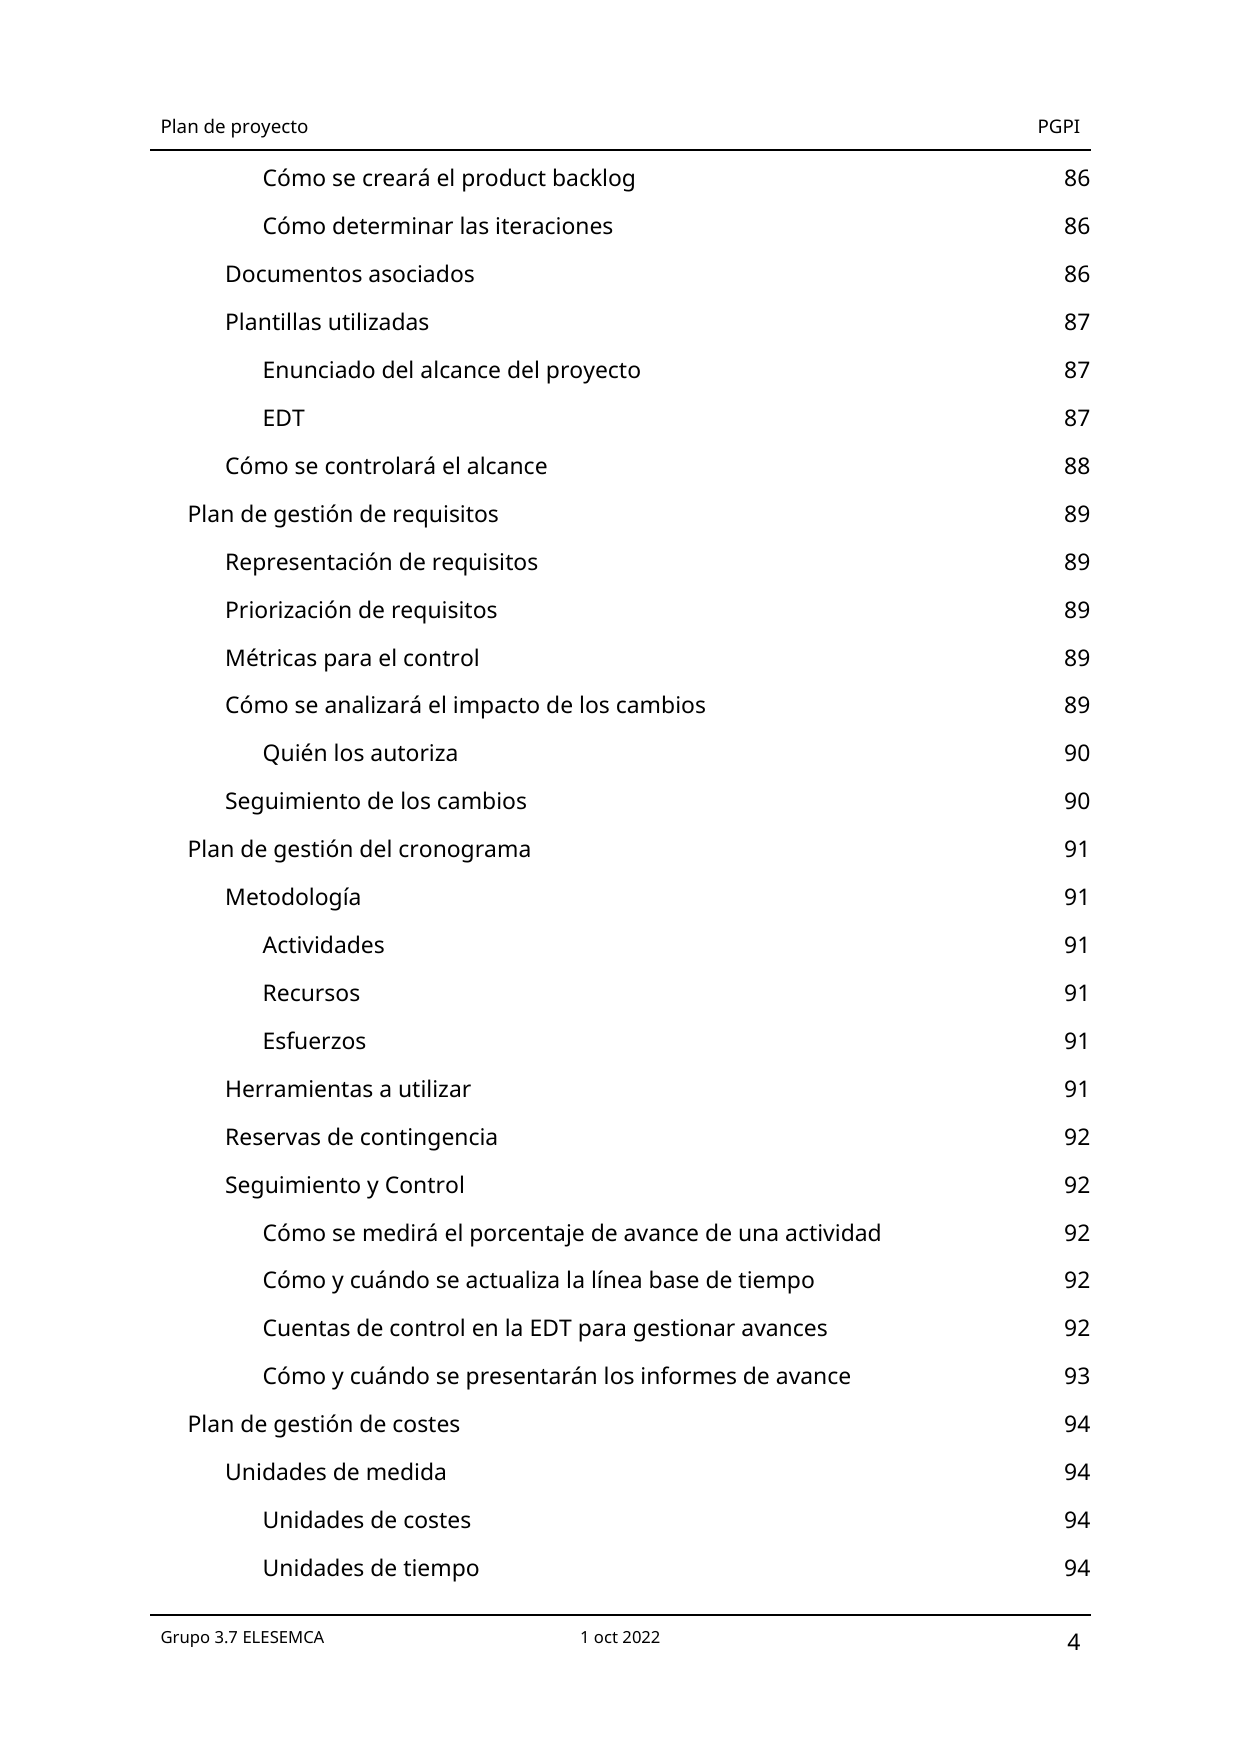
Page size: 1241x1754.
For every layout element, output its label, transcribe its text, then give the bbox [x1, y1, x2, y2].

text Cuentas de control en la EDT para gestionar avances 92 [262, 1312, 1090, 1344]
text Unidades de costes 94 [262, 1504, 1090, 1535]
text Herramientas a utilizar 91 [225, 1073, 1090, 1104]
text Cómo determinar las iteraciones 86 [262, 210, 1090, 242]
text Cómo y cuándo se presentarán los informes de avance 93 [262, 1360, 1090, 1392]
text Unidades de tiempo 94 [262, 1552, 1090, 1583]
text Recursos 91 [262, 977, 1090, 1008]
text Reservas de contingencia 92 [225, 1121, 1090, 1152]
text Esfuerzos 91 [262, 1025, 1090, 1056]
text Cómo se creará el product backlog 86 [262, 162, 1090, 194]
text Plantillas utilizadas 87 [225, 306, 1090, 337]
text Priorización de requisitos 89 [225, 594, 1090, 625]
text EDT 87 [262, 402, 1090, 433]
text Documentos asociados 86 [225, 258, 1090, 289]
text Métricas para el control 89 [225, 642, 1090, 673]
text Actividades 91 [262, 929, 1090, 960]
text Plan de gestión de requisitos 89 [187, 498, 1090, 529]
text Cómo se controlará el alcance 88 [225, 450, 1090, 481]
text Metodología 91 [225, 881, 1090, 912]
text Unidades de medida 94 [225, 1456, 1090, 1487]
text Seguimiento y Control 92 [225, 1169, 1090, 1200]
text Seguimiento de los cambios 90 [225, 785, 1090, 817]
text Plan de gestión de costes 94 [187, 1408, 1090, 1439]
text Representación de requisitos 89 [225, 546, 1090, 577]
text Quién los autoriza 90 [262, 737, 1090, 769]
text Cómo se medirá el porcentaje de avance de una actividad 92 [262, 1217, 1090, 1248]
text Plan de gestión del cronograma 91 [187, 833, 1090, 864]
text Cómo y cuándo se actualiza la línea base de tiempo 92 [262, 1264, 1090, 1296]
text Enunciado del alcance del proyecto 87 [262, 354, 1090, 385]
text Cómo se analizará el impacto de los cambios 89 [225, 689, 1090, 721]
